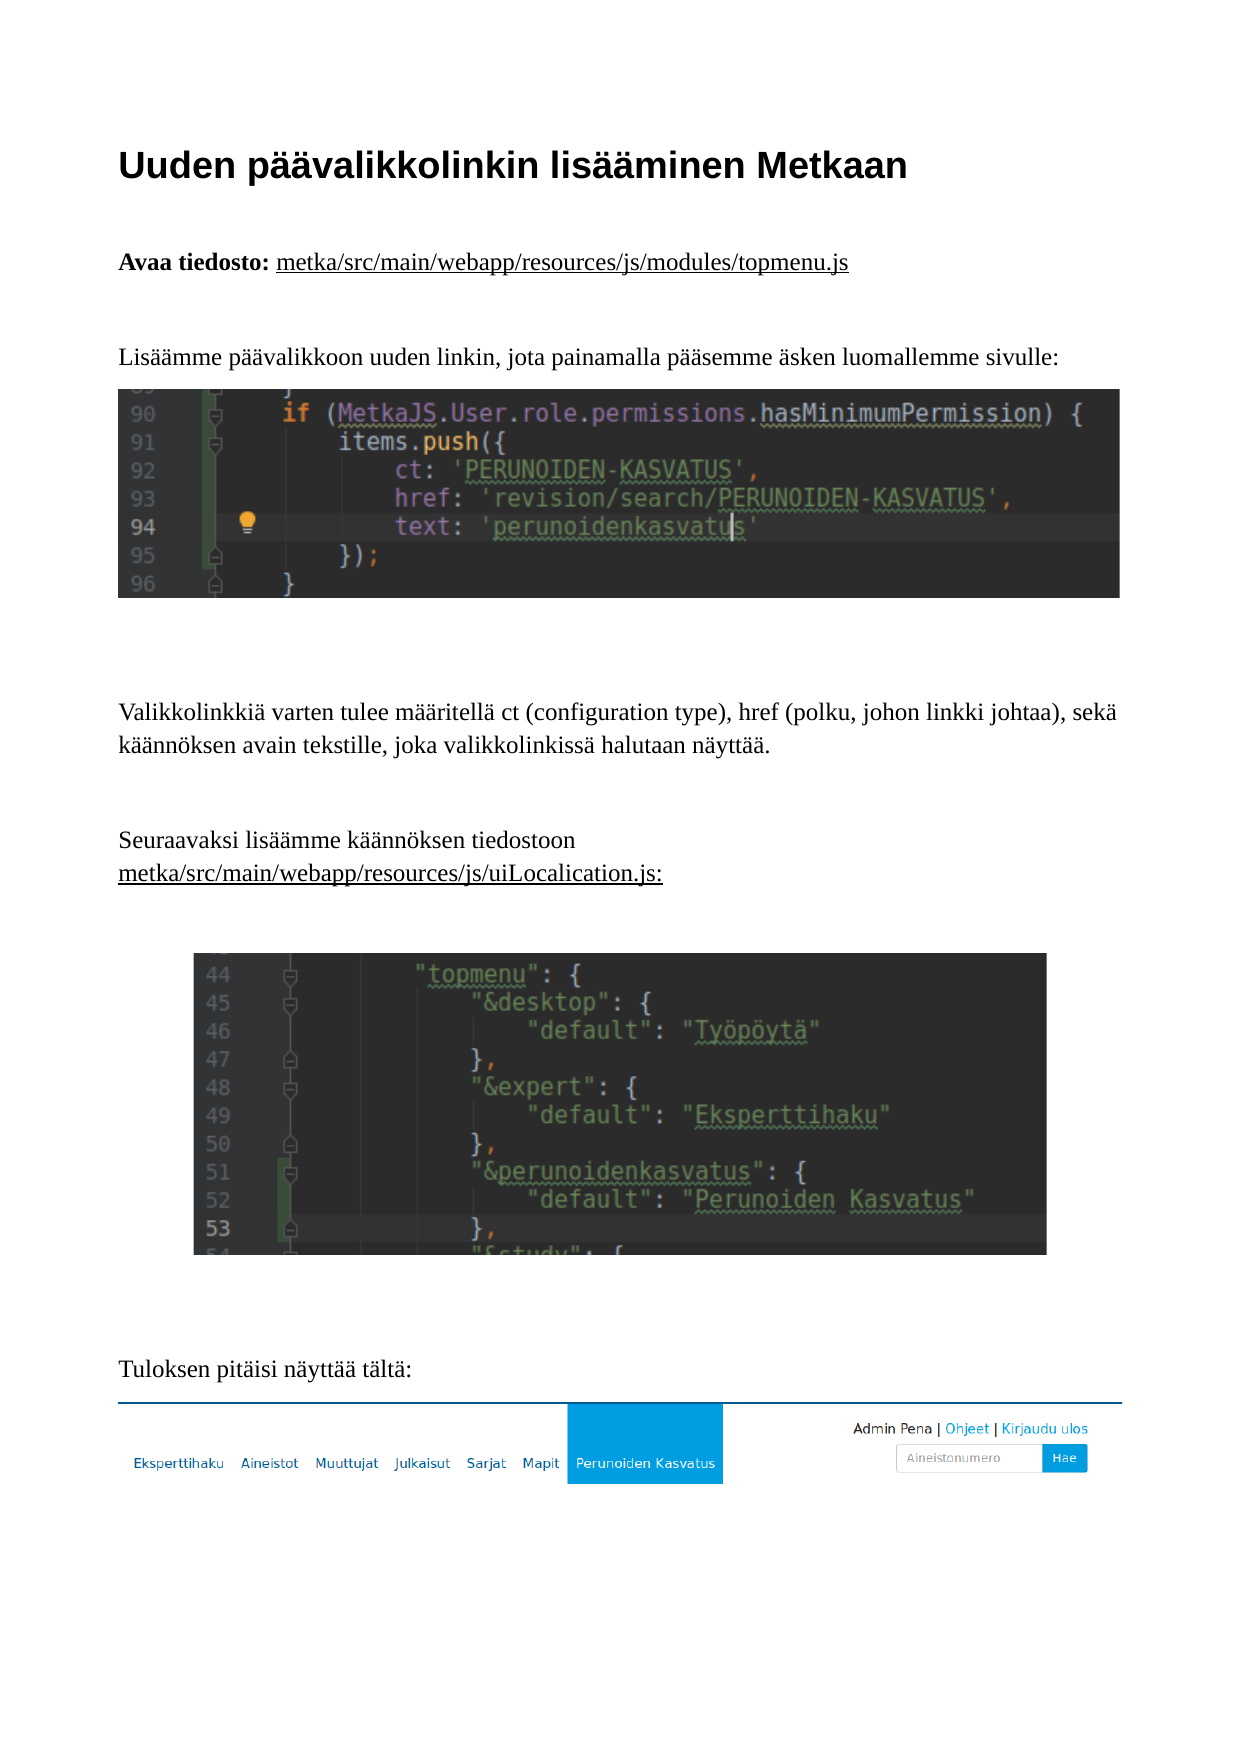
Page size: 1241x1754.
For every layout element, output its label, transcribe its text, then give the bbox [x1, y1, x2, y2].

text Valikkolinkkiä varten tulee määritellä ct (configuration type), href (polku, johon linkki johtaa), sekä käännöksen avain tekstille, joka valikkolinkissä halutaan näyttää. [118, 697, 1122, 759]
text Avaa tiedosto: metka/src/main/webapp/resources/js/modules/topmenu.js [118, 247, 1122, 276]
picture [118, 1402, 1123, 1500]
subtitle Uuden päävalikkolinkin lisääminen Metkaan [118, 143, 1122, 187]
text Lisäämme päävalikkoon uuden linkin, jota painamalla pääsemme äsken luomallemme sivulle: [118, 342, 1122, 371]
text Tuloksen pitäisi näyttää tältä: [118, 1354, 1122, 1383]
text Seuraavaksi lisäämme käännöksen tiedostoon metka/src/main/webapp/resources/js/uiLocalication.js: [118, 825, 1122, 887]
picture [193, 953, 1047, 1255]
picture [118, 389, 1120, 598]
